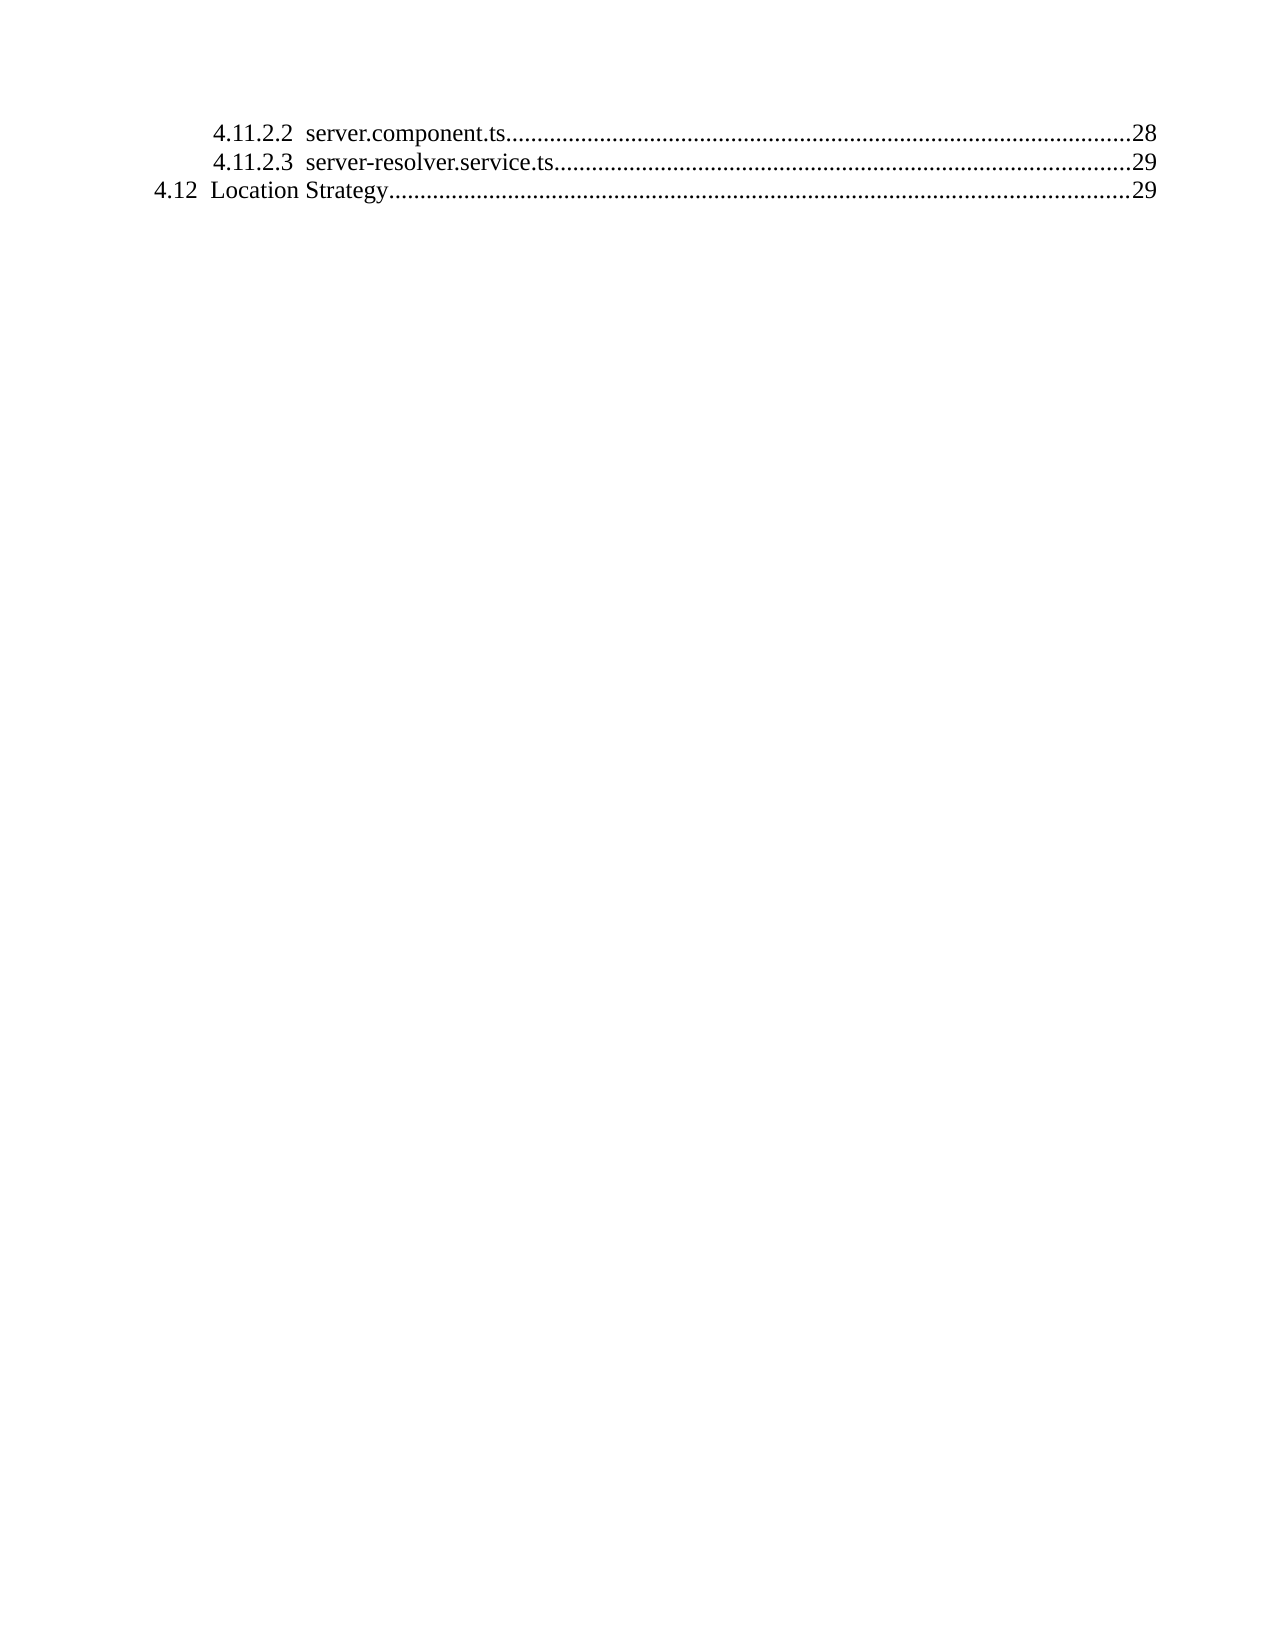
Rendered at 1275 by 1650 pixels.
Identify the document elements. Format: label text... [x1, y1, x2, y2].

text 4.11.2.3 server-resolver.service.ts 29 [207, 147, 1157, 176]
text 4.12 Location Strategy 29 [148, 176, 1157, 204]
text 4.11.2.2 server.component.ts 28 [207, 118, 1157, 147]
